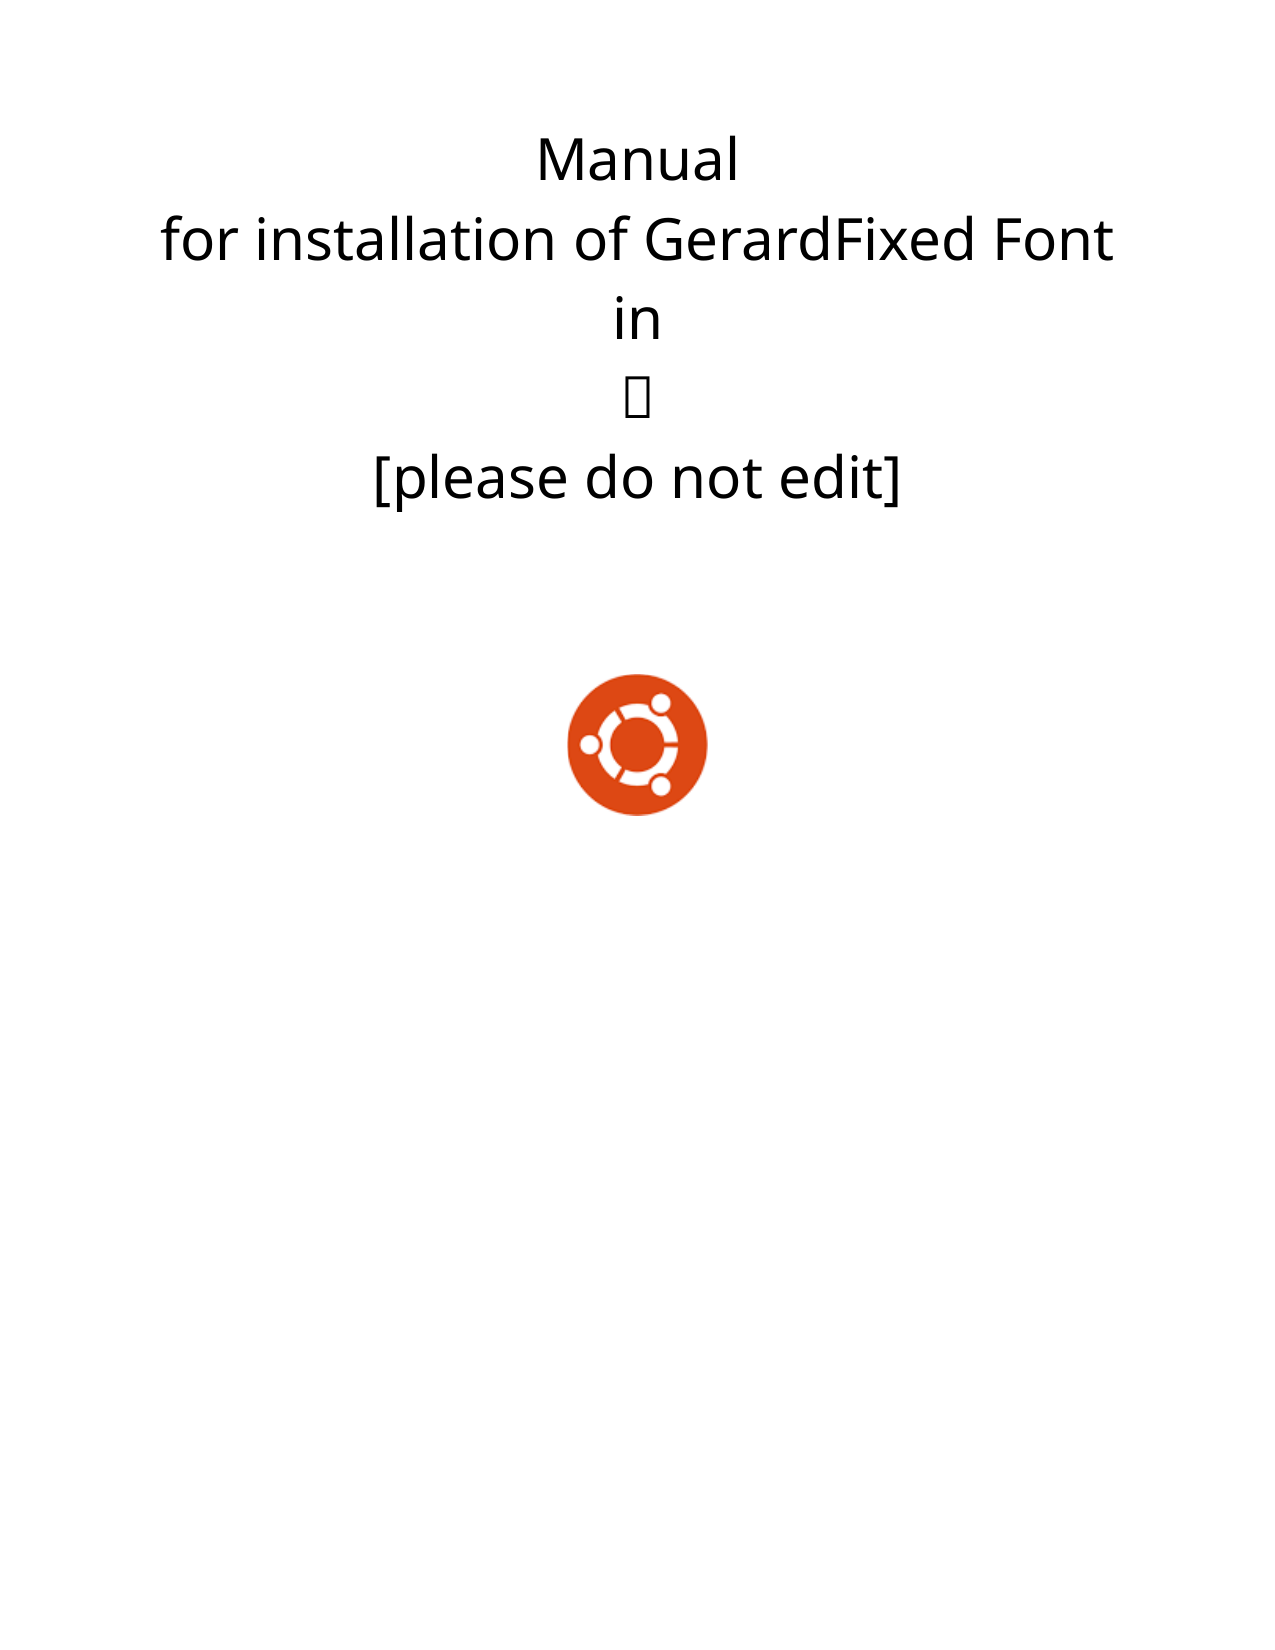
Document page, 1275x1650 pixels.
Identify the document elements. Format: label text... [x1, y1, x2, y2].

text  [118, 357, 1157, 436]
text Manual [118, 118, 1157, 198]
text [please do not edit] [118, 436, 1157, 516]
text for installation of GerardFixed Font [118, 198, 1157, 277]
picture [567, 674, 708, 816]
text in [118, 277, 1157, 357]
